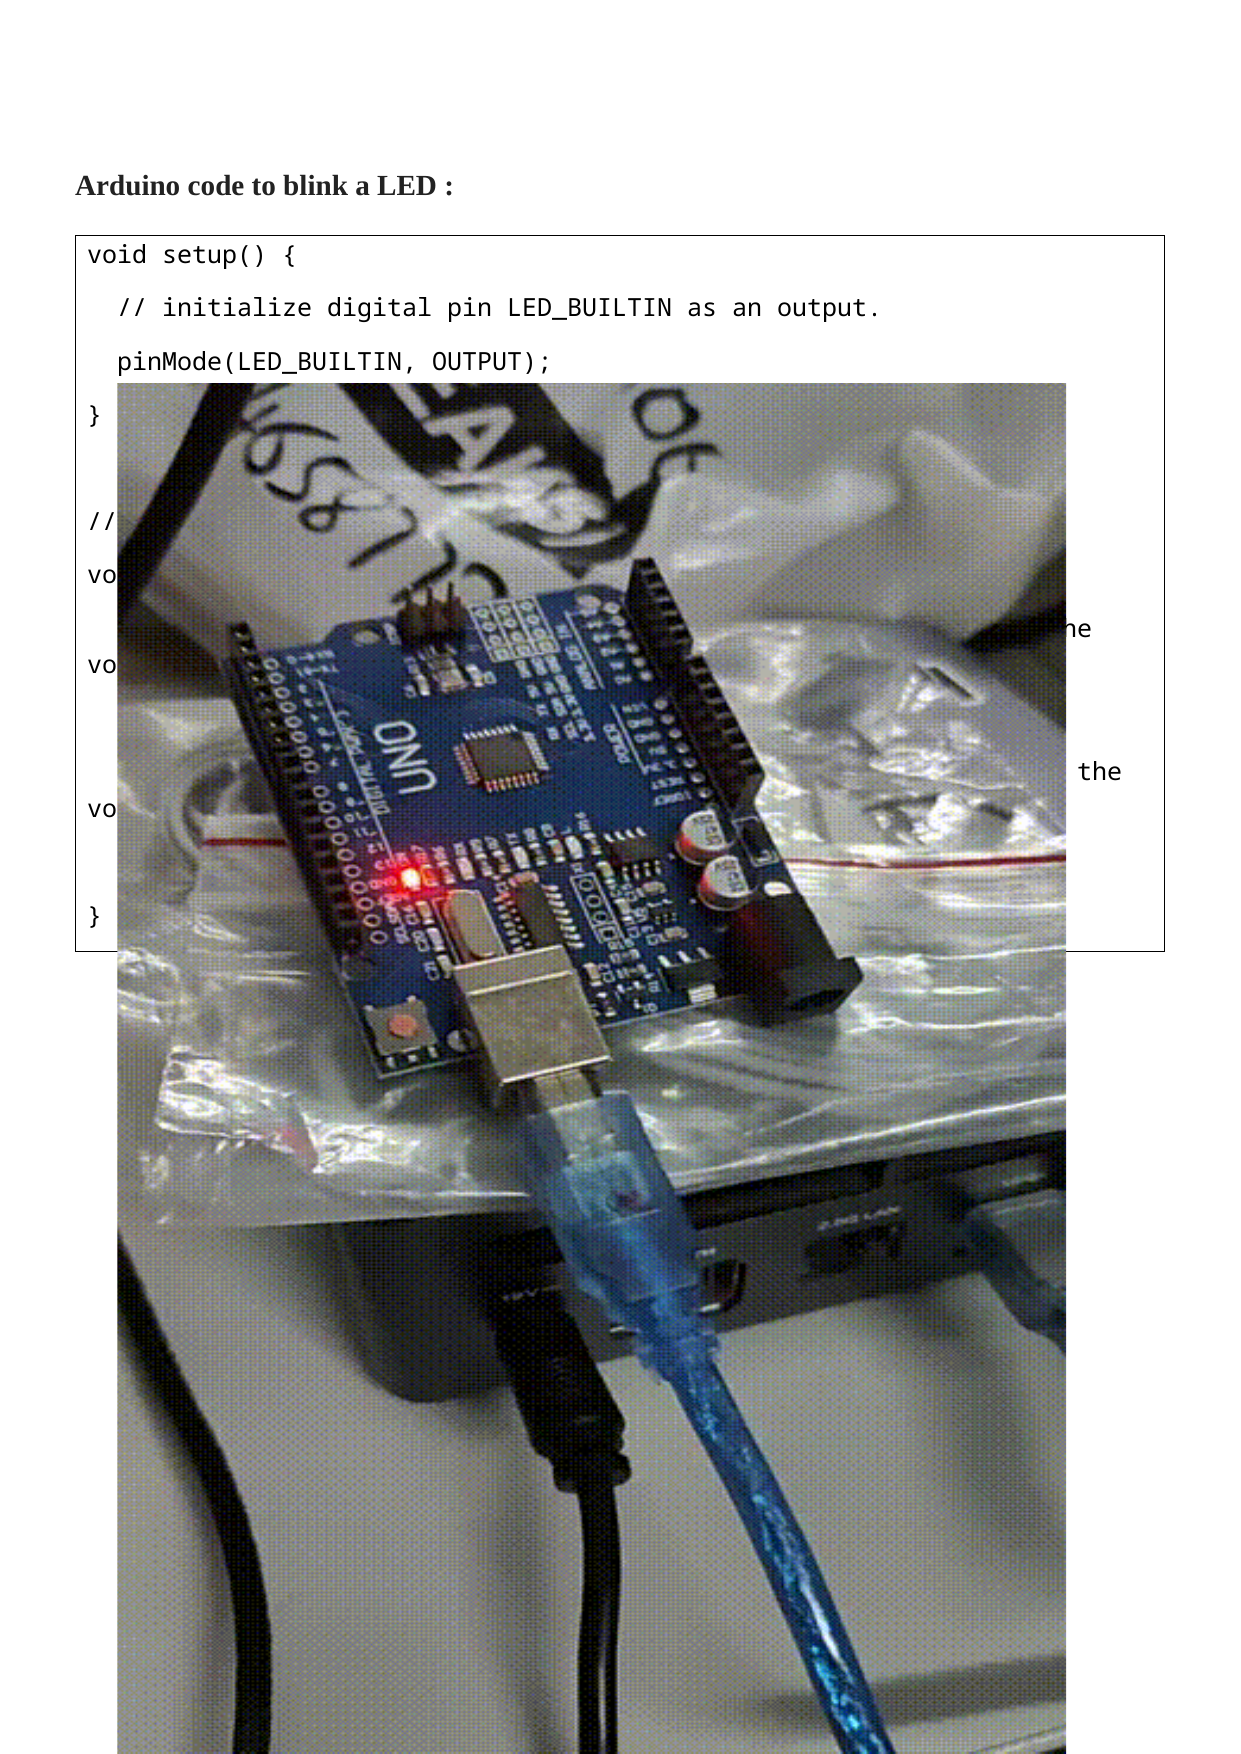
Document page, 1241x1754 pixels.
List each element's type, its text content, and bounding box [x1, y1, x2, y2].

text Arduino code to blink a LED : [75, 168, 1165, 202]
table_header void setup() { // initialize digital pin LED_BUILTIN as an output. pinMode(LED_BUILTIN, OUTPUT); } // the loop function runs over and over again forever void loop() { digitalWrite(LED_BUILTIN, HIGH); // turn the LED on (HIGH is the voltage level) delay(1000); // wait for a second digitalWrite(LED_BUILTIN, LOW); // turn the LED off by making the voltage LOW delay(1000); // wait for a second } [76, 236, 1164, 951]
picture [117, 383, 1067, 1754]
